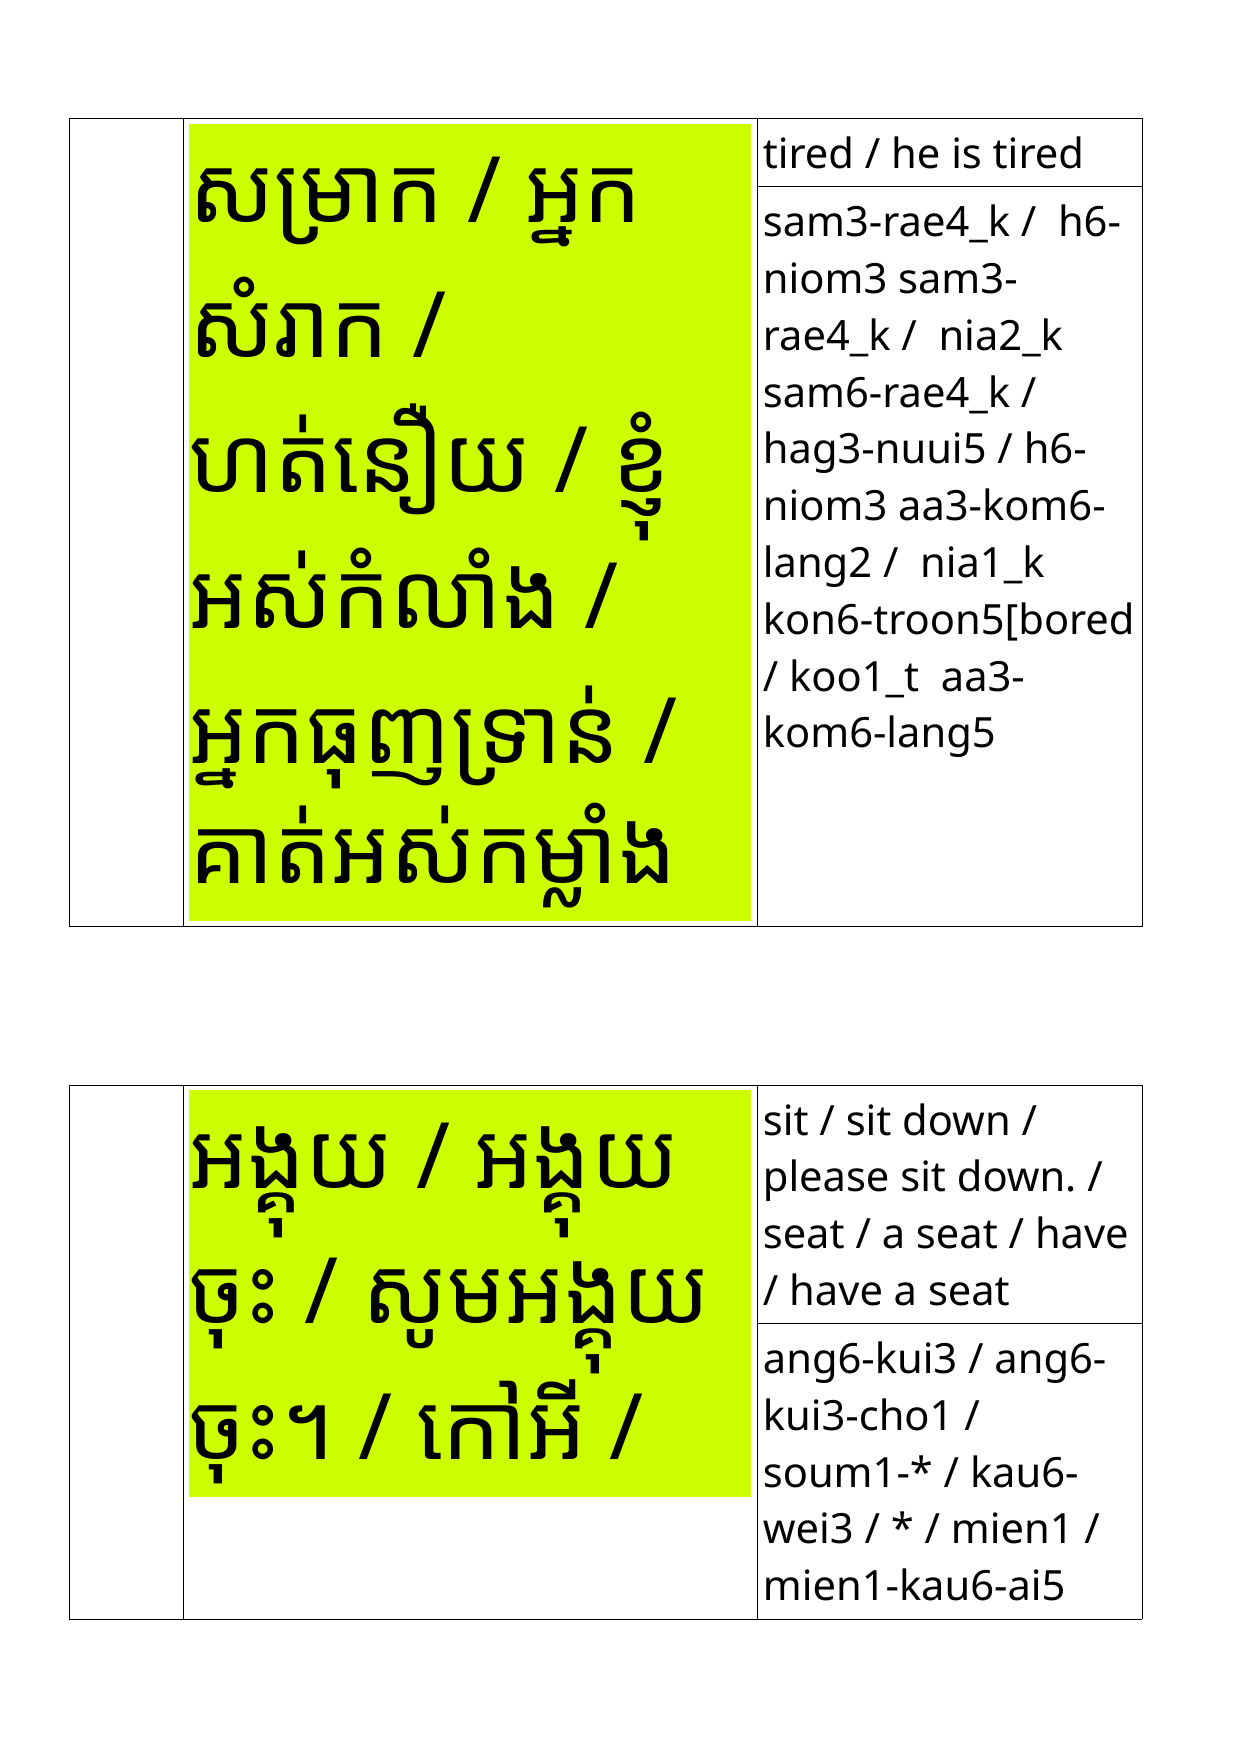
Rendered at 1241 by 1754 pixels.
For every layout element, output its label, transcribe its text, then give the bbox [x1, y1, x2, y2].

table_header sit / sit down / please sit down. / seat / a seat / have / have a seat [758, 1086, 1142, 1323]
table_header tired / he is tired [758, 119, 1142, 186]
table_header អង្គុយ / អង្គុយចុះ / សូមអង្គុយចុះ។ / កៅអី / កៅអី / មាន / មានកៅអី [184, 1086, 757, 1619]
table_cell ang6-kui3 / ang6-kui3-cho1 / soum1-* / kau6-wei3 / * / mien1 / mien1-kau6-ai5 [758, 1324, 1142, 1619]
table_cell sam3-rae4_k / h6-niom3 sam3-rae4_k / nia2_k sam6-rae4_k / hag3-nuui5 / h6-niom3 aa3-kom6-lang2 / nia1_k kon6-troon5[bored / koo1_t aa3-kom6-lang5 [758, 187, 1142, 926]
table_header សម្រាក / អ្នកសំរាក / ហត់នឿយ / ខ្ញុំអស់កំលាំង / អ្នកធុញទ្រាន់ / គាត់អស់កម្លាំង [184, 119, 757, 926]
table_header [70, 1086, 183, 1619]
table_header [70, 119, 183, 926]
